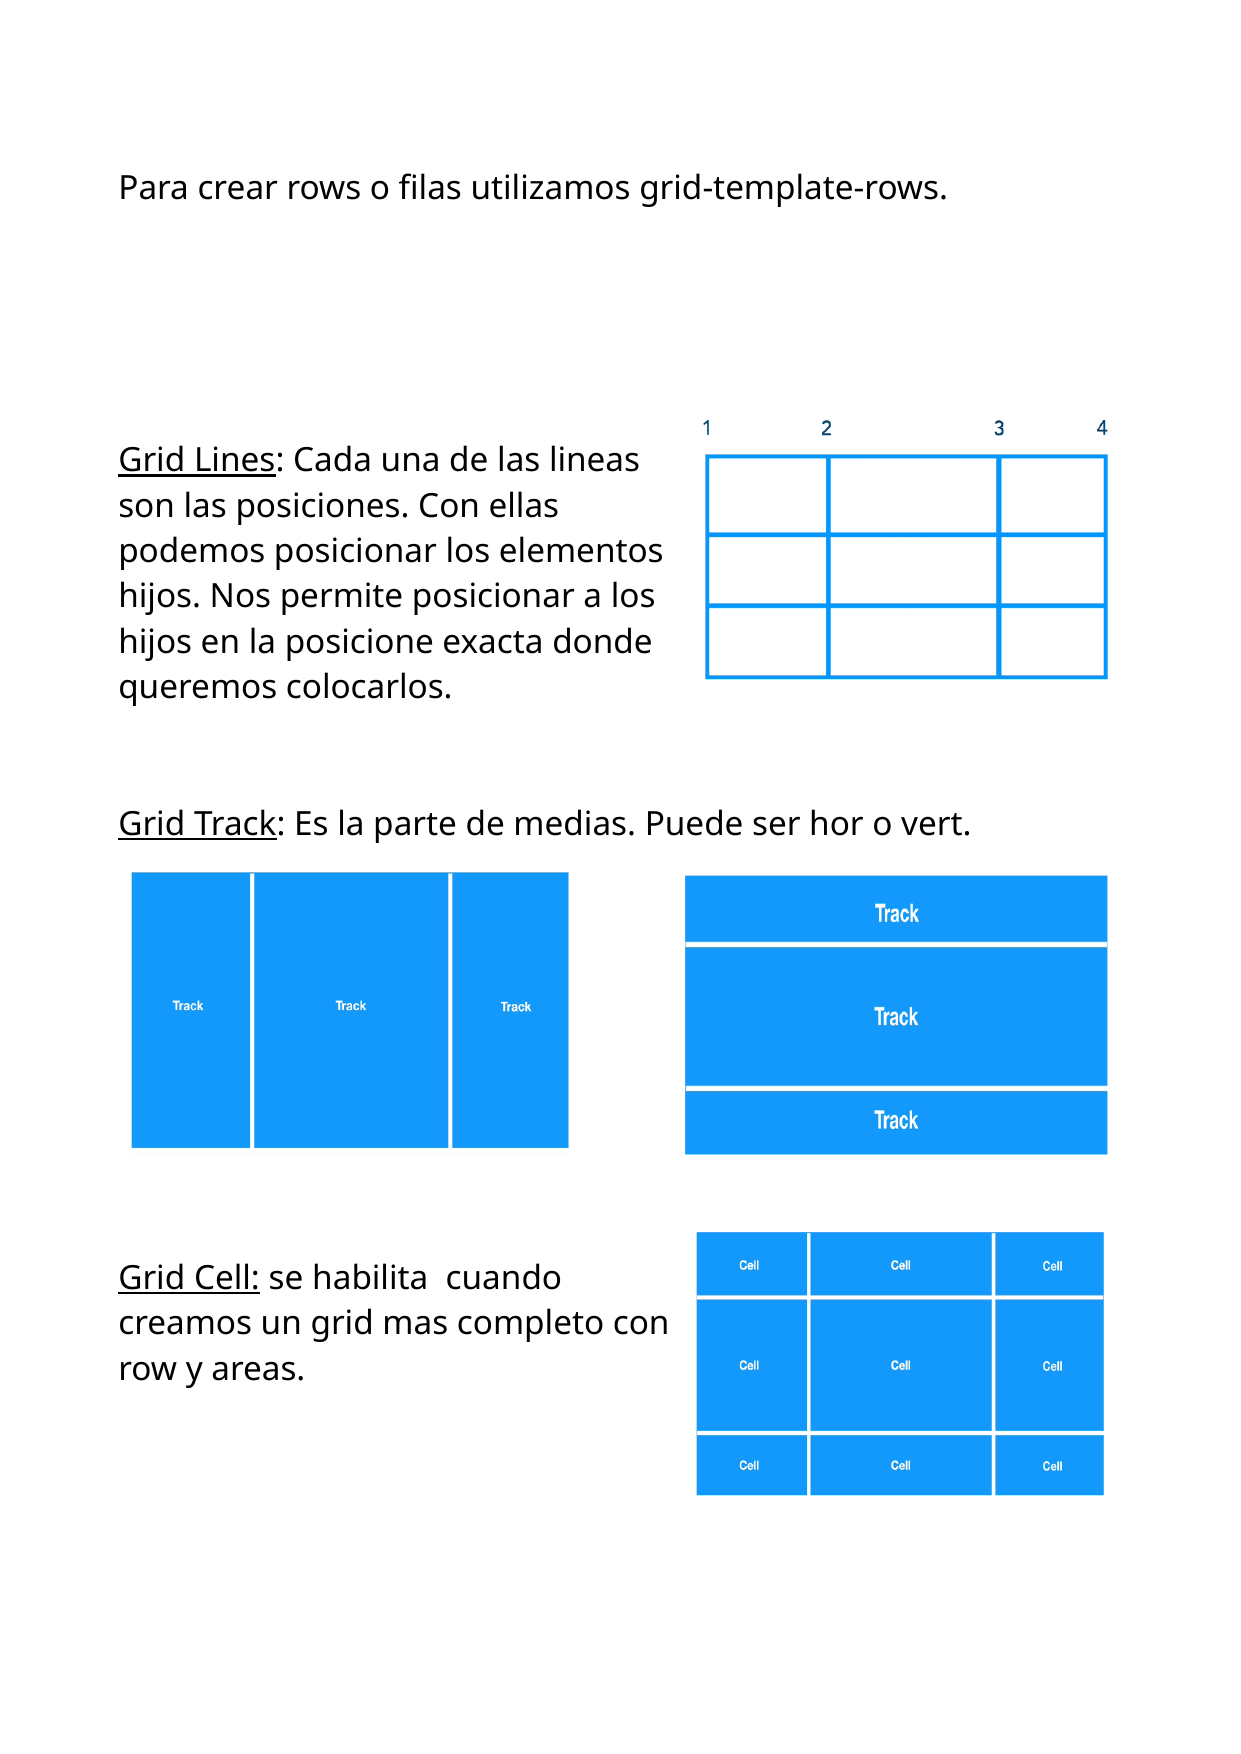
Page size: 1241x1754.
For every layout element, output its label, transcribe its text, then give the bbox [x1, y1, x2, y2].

text Para crear rows o filas utilizamos grid-template-rows. [118, 163, 1122, 209]
text hijos en la posicione exacta donde [118, 618, 700, 663]
picture [128, 868, 574, 1154]
text queremos colocarlos. [118, 663, 1122, 708]
picture [700, 412, 1115, 685]
text Grid Lines: Cada una de las lineas [118, 436, 700, 481]
picture [681, 871, 1112, 1159]
text Grid Track: Es la parte de medias. Puede ser hor o vert. [118, 799, 1122, 845]
text Grid Cell: se habilita cuando creamos un grid mas completo con row y areas. [118, 1253, 692, 1390]
text [1111, 1253, 1122, 1390]
picture [692, 1228, 1111, 1497]
text hijos. Nos permite posicionar a los [118, 572, 700, 618]
text son las posiciones. Con ellas podemos posicionar los elementos [118, 481, 700, 572]
